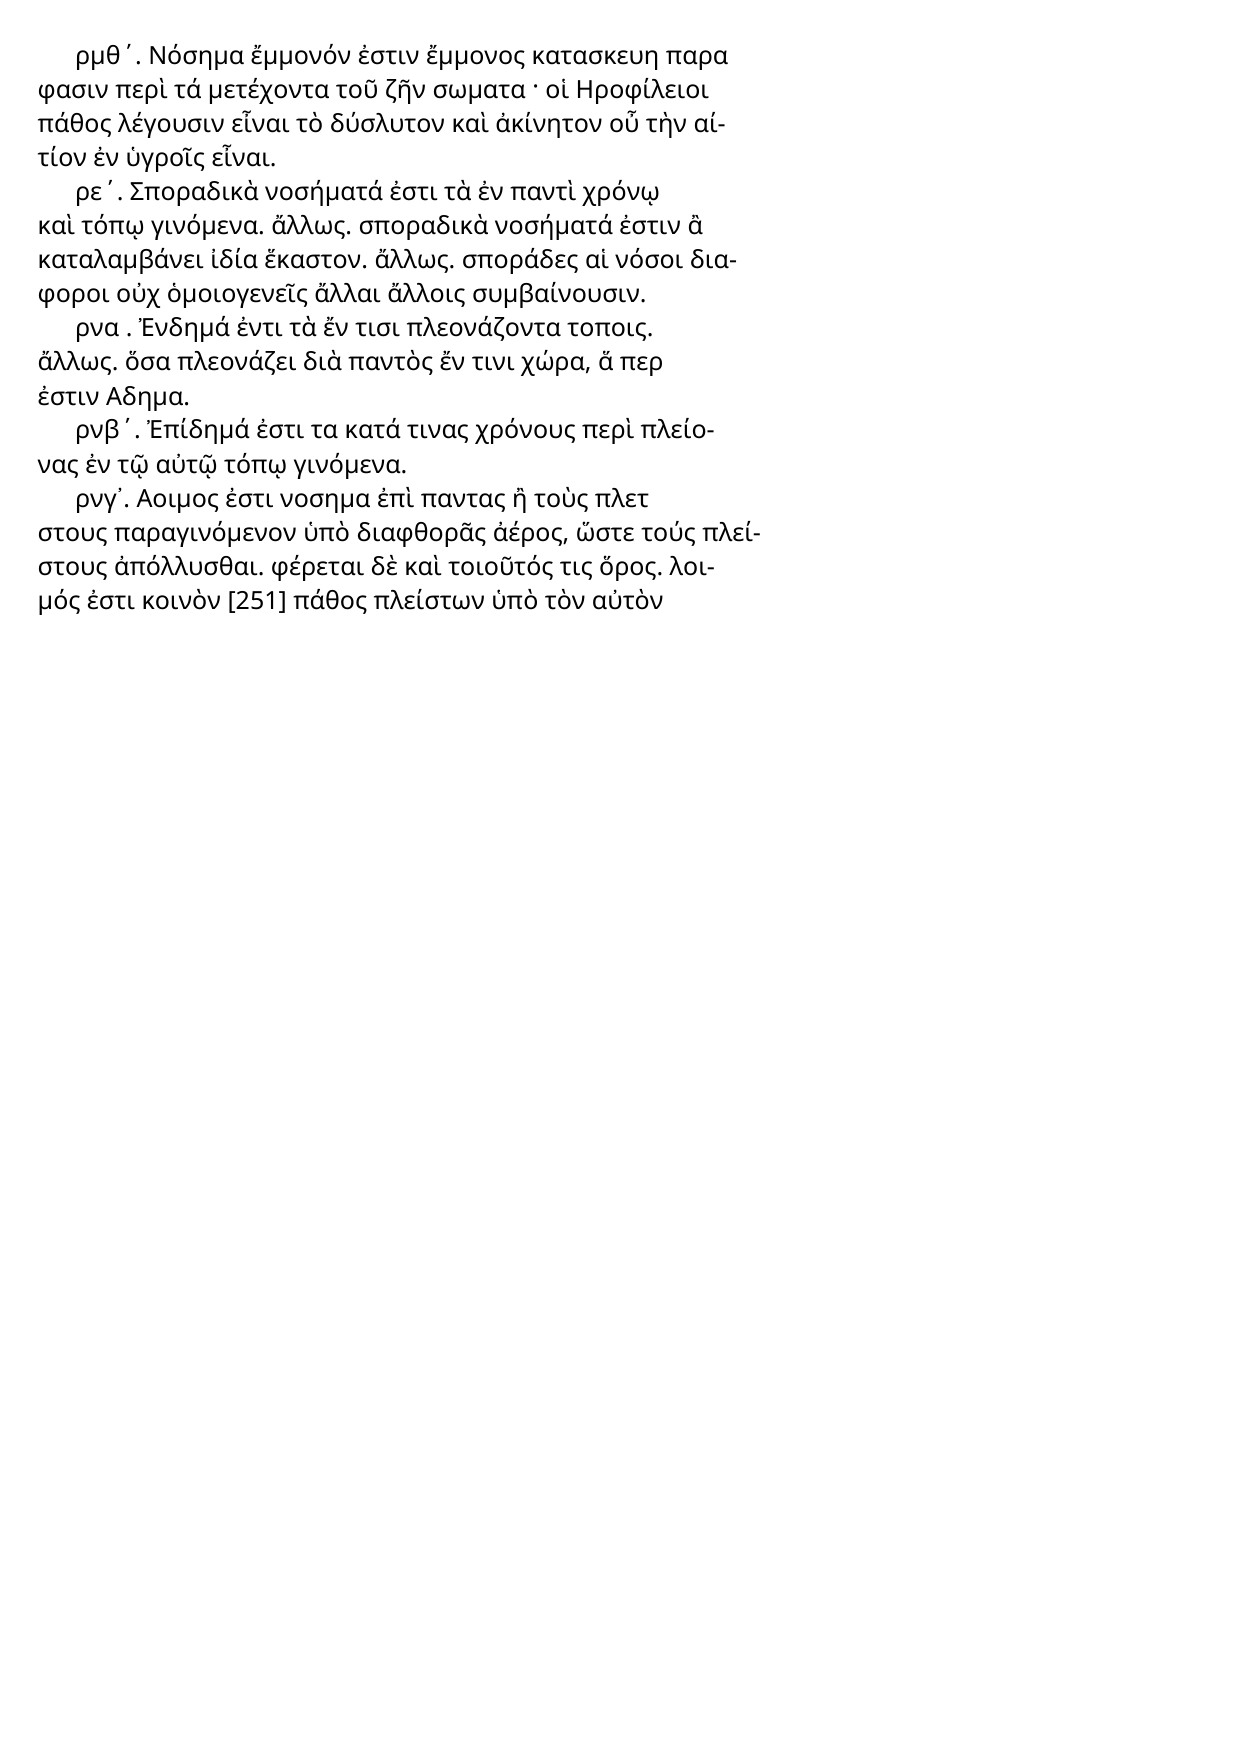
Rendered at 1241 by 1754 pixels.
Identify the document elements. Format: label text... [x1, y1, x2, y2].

text ρνα . Ἐνδημά ἐντι τὰ ἔν τισι πλεονάζοντα τοποις. ἄλλως. ὅσα πλεονάζει διὰ παντὸς ἔν τινι χώρα, ἅ περ ἐστιν Αδημα. [37, 310, 1203, 412]
text ρνγ᾽. Αοιμος ἐστι νοσημα ἐπὶ παντας ἢ τοὺς πλετ στους παραγινόμενον ὑπὸ διαφθορᾶς ἀέρος, ὥστε τούς πλεί- στους ἀπόλλυσθαι. φέρεται δὲ καὶ τοιοῦτός τις ὅρος. λοι- μός ἐστι κοινὸν [251] πάθος πλείστων ὑπὸ τὸν αὐτὸν [37, 480, 1203, 617]
text ρνβ΄. Ἐπίδημά ἐστι τα κατά τινας χρόνους περὶ πλείο- νας ἐν τῷ αὐτῷ τόπῳ γινόμενα. [37, 412, 1203, 480]
text ρμθ΄. Νόσημα ἔμμονόν ἐστιν ἔμμονος κατασκευη παρα φασιν περὶ τά μετέχοντα τοῦ ζῆν σωματα · οἱ Ηροφίλειοι πάθος λέγουσιν εἶναι τὸ δύσλυτον καὶ ἀκίνητον οὖ τὴν αί- τίον ἐν ὑγροῖς εἶναι. [37, 37, 1203, 174]
text ρε΄. Σποραδικὰ νοσήματά ἐστι τὰ ἐν παντὶ χρόνῳ καὶ τόπῳ γινόμενα. ἄλλως. σποραδικὰ νοσήματά ἐστιν ἂ καταλαμβάνει ἰδία ἕκαστον. ἄλλως. σποράδες αἱ νόσοι δια- φοροι οὐχ ὁμοιογενεῖς ἄλλαι ἄλλοις συμβαίνουσιν. [37, 174, 1203, 310]
